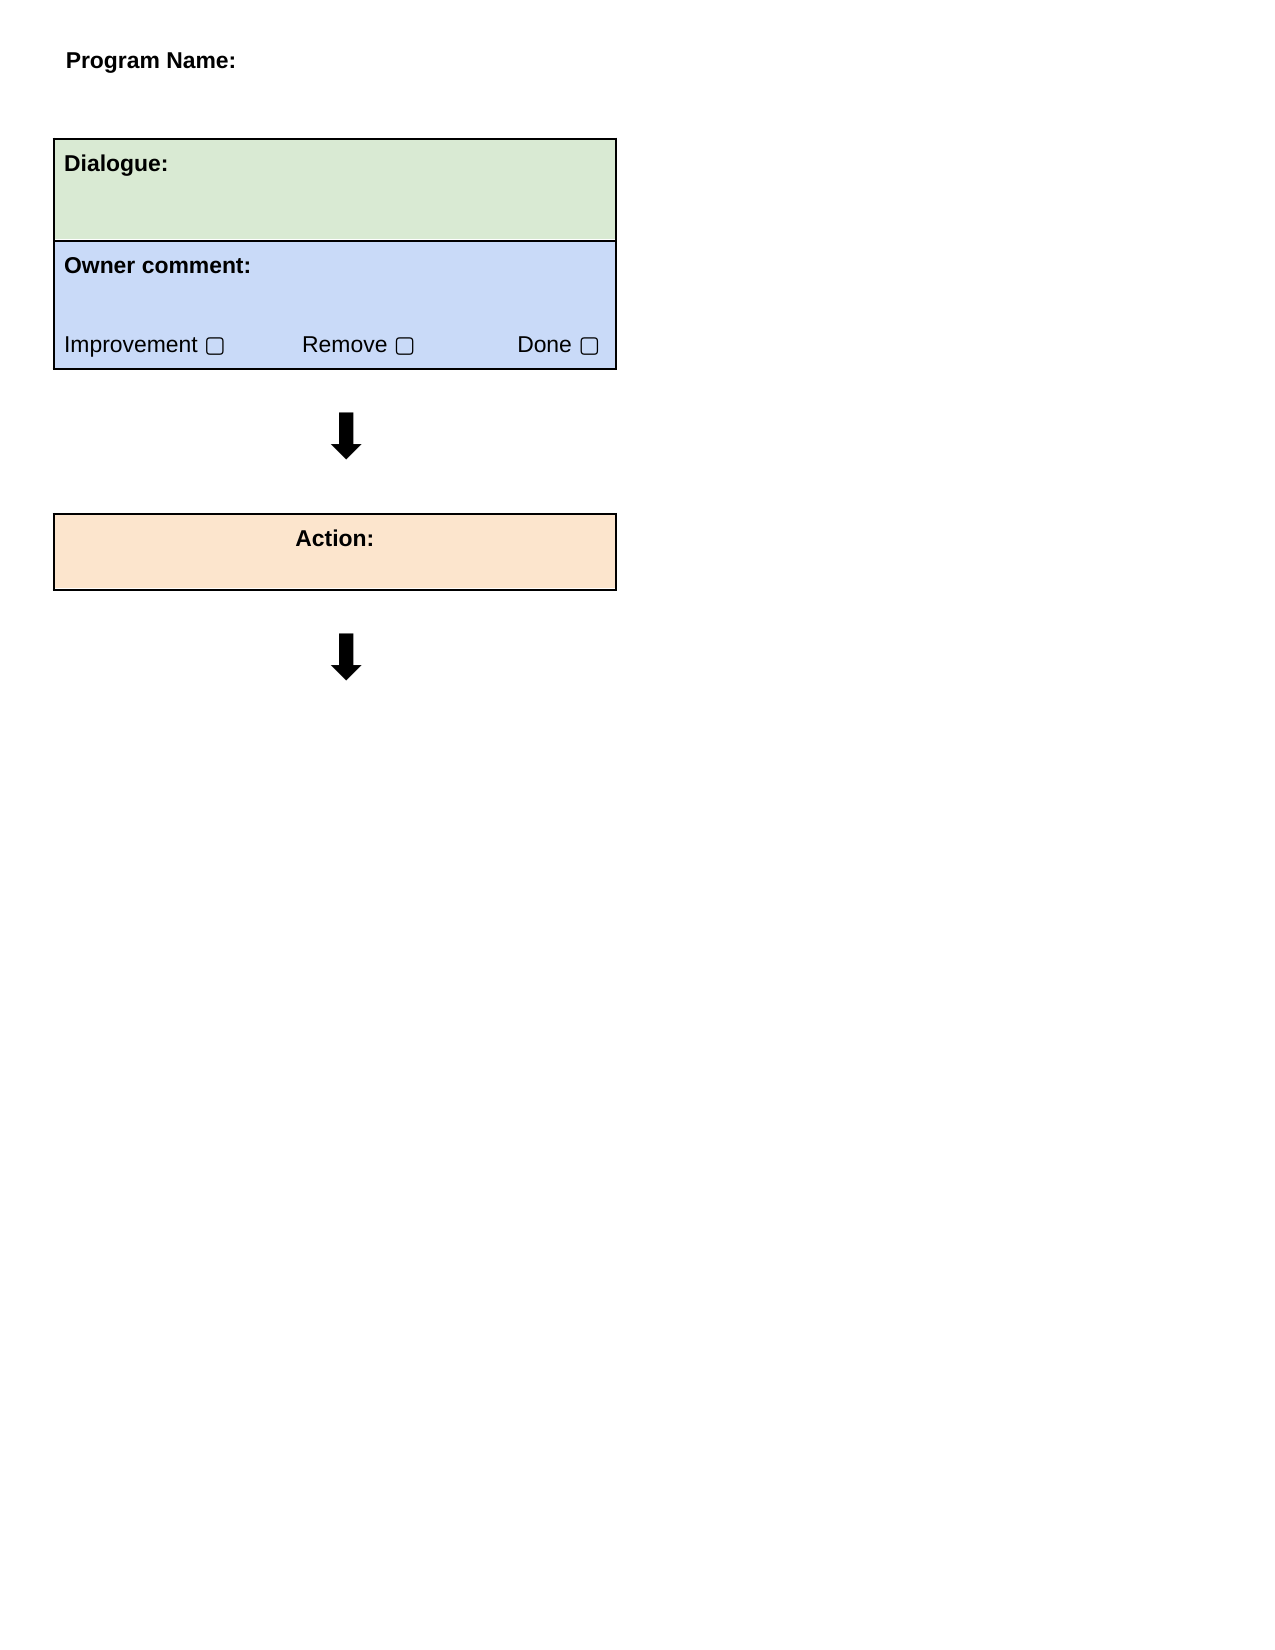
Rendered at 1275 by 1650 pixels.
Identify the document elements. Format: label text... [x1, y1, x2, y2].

table_cell Owner comment: Improvement ▢ Remove ▢ Done ▢ [55, 242, 615, 368]
text ⬇ [66, 621, 628, 693]
text ⬇ [66, 400, 628, 472]
table_header Action: [55, 515, 615, 588]
text Program Name: [66, 47, 628, 73]
table_header Dialogue: [55, 140, 615, 239]
